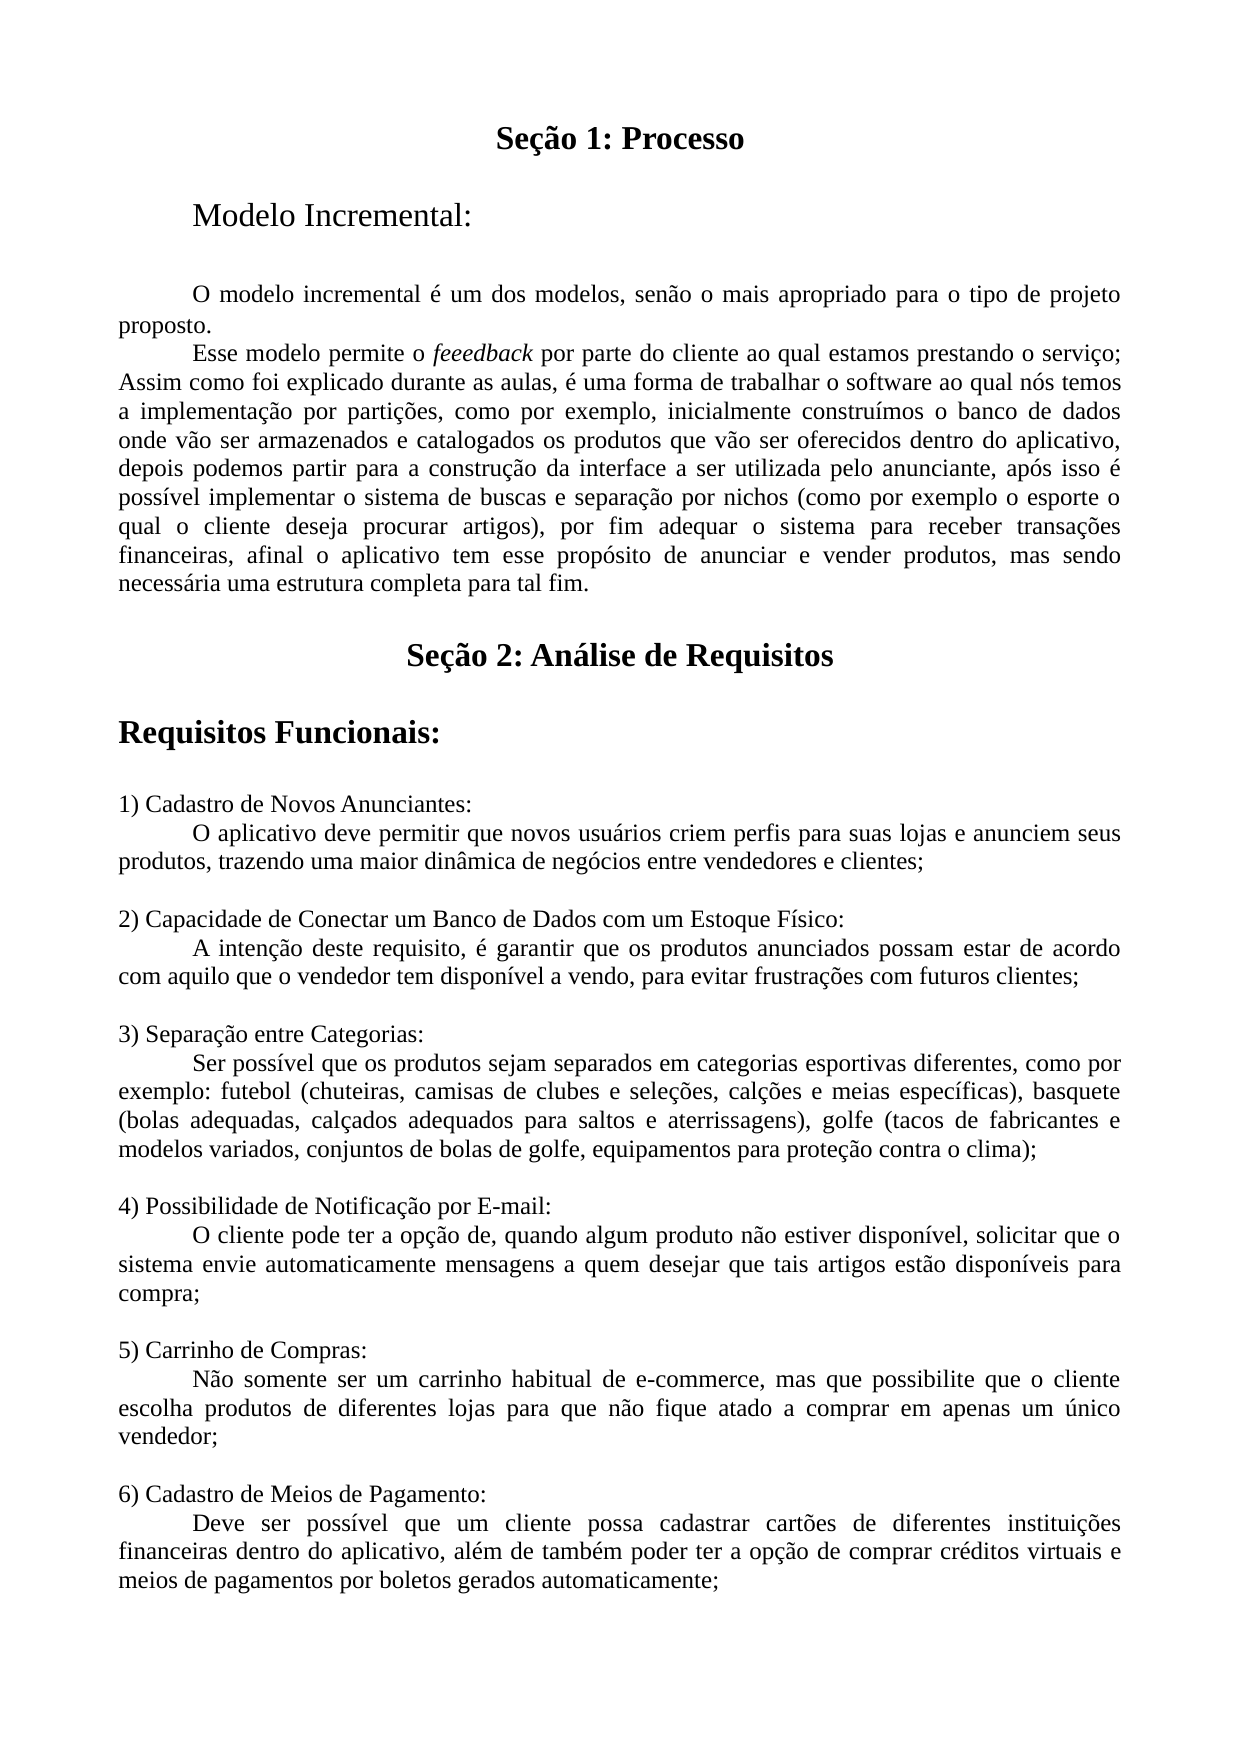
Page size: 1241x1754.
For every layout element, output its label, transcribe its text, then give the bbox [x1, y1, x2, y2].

text 2) Capacidade de Conectar um Banco de Dados com um Estoque Físico: [118, 904, 1122, 933]
text 1) Cadastro de Novos Anunciantes: [118, 789, 1122, 818]
text 4) Possibilidade de Notificação por E-mail: [118, 1191, 1122, 1220]
text O modelo incremental é um dos modelos, senão o mais apropriado para o tipo de projeto proposto. [118, 271, 1122, 338]
text Seção 2: Análise de Requisitos [118, 636, 1122, 674]
text Modelo Incremental: [118, 195, 1122, 233]
text A intenção deste requisito, é garantir que os produtos anunciados possam estar de acordo com aquilo que o vendedor tem disponível a vendo, para evitar frustrações com futuros clientes; [118, 933, 1122, 990]
text O cliente pode ter a opção de, quando algum produto não estiver disponível, solicitar que o sistema envie automaticamente mensagens a quem desejar que tais artigos estão disponíveis para compra; [118, 1220, 1122, 1306]
text 5) Carrinho de Compras: [118, 1335, 1122, 1364]
text O aplicativo deve permitir que novos usuários criem perfis para suas lojas e anunciem seus produtos, trazendo uma maior dinâmica de negócios entre vendedores e clientes; [118, 818, 1122, 875]
text 6) Cadastro de Meios de Pagamento: [118, 1479, 1122, 1508]
text Não somente ser um carrinho habitual de e-commerce, mas que possibilite que o cliente escolha produtos de diferentes lojas para que não fique atado a comprar em apenas um único vendedor; [118, 1364, 1122, 1450]
text Ser possível que os produtos sejam separados em categorias esportivas diferentes, como por exemplo: futebol (chuteiras, camisas de clubes e seleções, calções e meias específicas), basquete (bolas adequadas, calçados adequados para saltos e aterrissagens), golfe (tacos de fabricantes e modelos variados, conjuntos de bolas de golfe, equipamentos para proteção contra o clima); [118, 1048, 1122, 1163]
text Esse modelo permite o feeedback por parte do cliente ao qual estamos prestando o serviço; Assim como foi explicado durante as aulas, é uma forma de trabalhar o software ao qual nós temos a implementação por partições, como por exemplo, inicialmente construímos o banco de dados onde vão ser armazenados e catalogados os produtos que vão ser oferecidos dentro do aplicativo, depois podemos partir para a construção da interface a ser utilizada pelo anunciante, após isso é possível implementar o sistema de buscas e separação por nichos (como por exemplo o esporte o qual o cliente deseja procurar artigos), por fim adequar o sistema para receber transações financeiras, afinal o aplicativo tem esse propósito de anunciar e vender produtos, mas sendo necessária uma estrutura completa para tal fim. [118, 338, 1122, 597]
text Deve ser possível que um cliente possa cadastrar cartões de diferentes instituições financeiras dentro do aplicativo, além de também poder ter a opção de comprar créditos virtuais e meios de pagamentos por boletos gerados automaticamente; [118, 1508, 1122, 1594]
text Seção 1: Processo [118, 118, 1122, 156]
text Requisitos Funcionais: [118, 712, 1122, 751]
text 3) Separação entre Categorias: [118, 1019, 1122, 1048]
